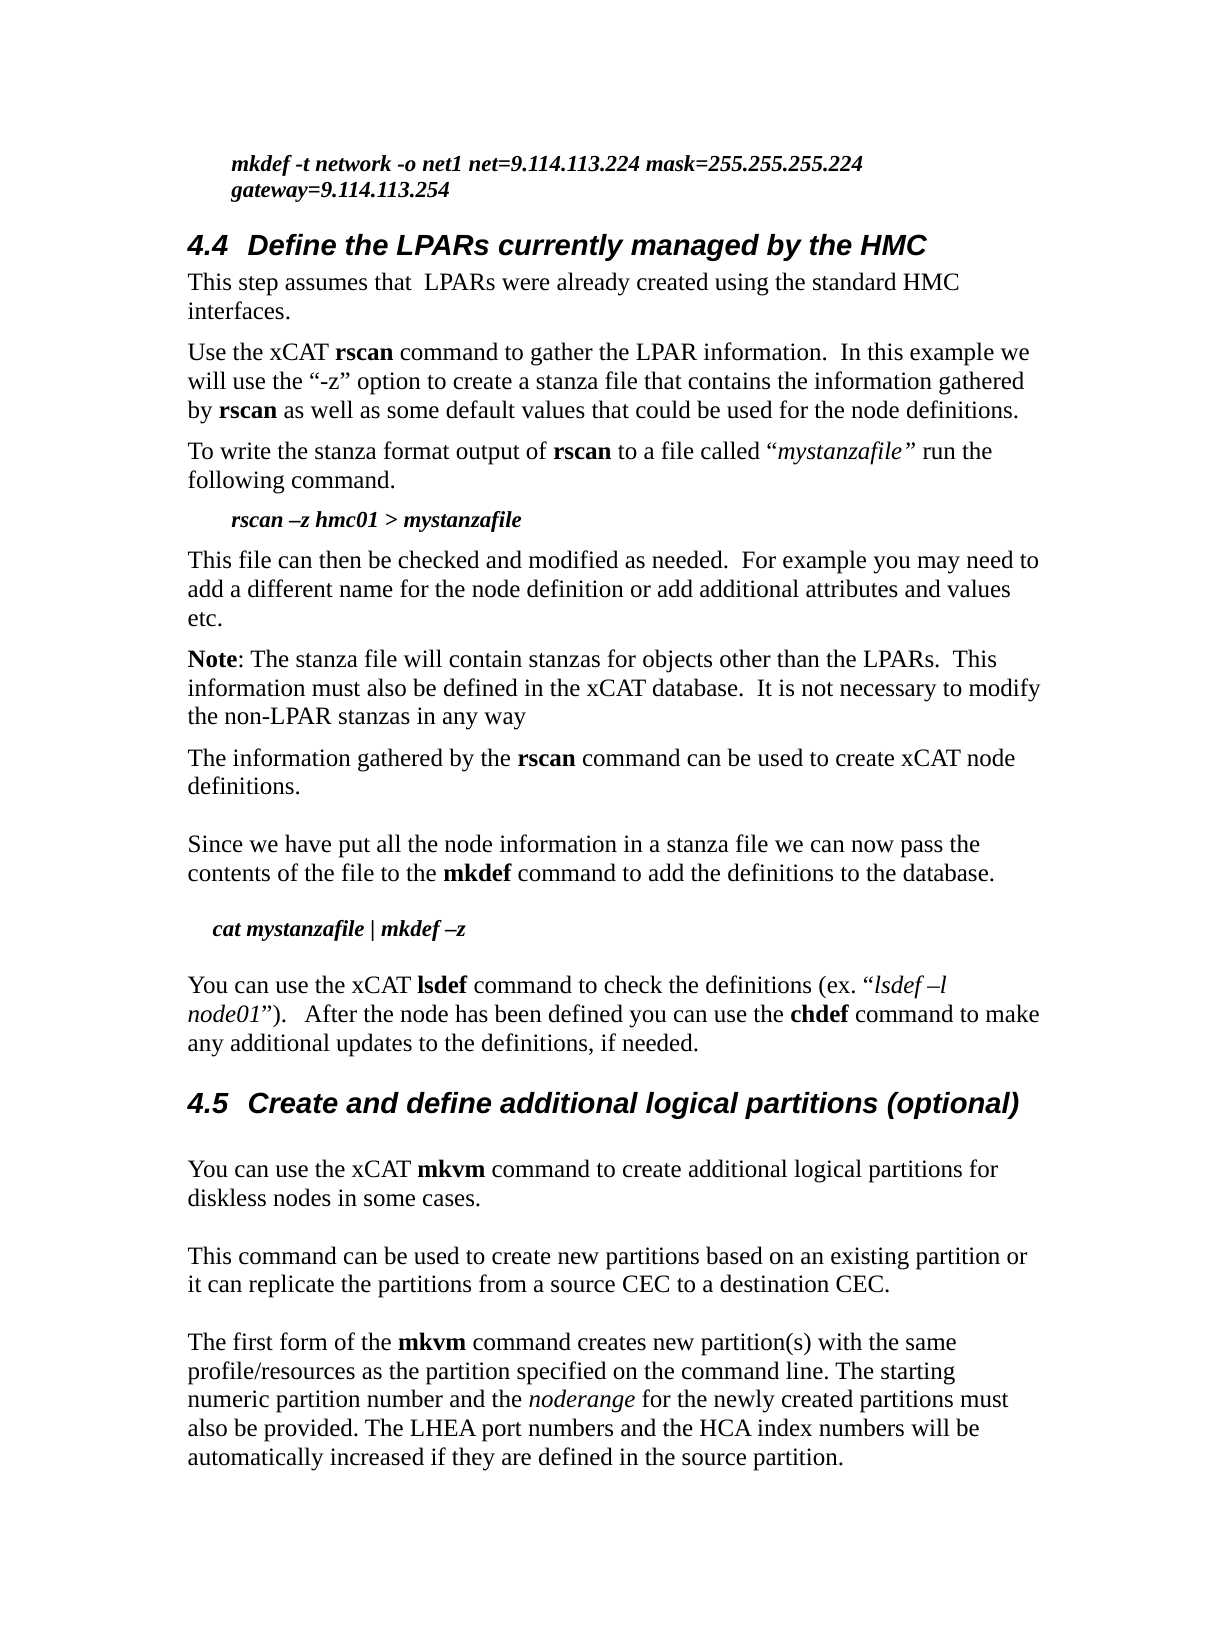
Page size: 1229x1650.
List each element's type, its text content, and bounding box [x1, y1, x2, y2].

list cat mystanzafile | mkdef –z [150, 915, 1041, 941]
subtitle Define the LPARs currently managed by the HMC [187, 228, 1041, 261]
text The first form of the mkvm command creates new partition(s) with the same profile/resources as the partition specified on the command line. The starting numeric partition number and the noderange for the newly created partitions must also be provided. The LHEA port numbers and the HCA index numbers will be automatically increased if they are defined in the source partition. [187, 1327, 1041, 1471]
list Note: The stanza file will contain stanzas for objects other than the LPARs. This information must also be defined in the xCAT database. It is not necessary to modify the non-LPAR stanzas in any way [187, 644, 1041, 730]
list Use the xCAT rscan command to gather the LPAR information. In this example we will use the “-z” option to create a stanza file that contains the information gathered by rscan as well as some default values that could be used for the node definitions. [187, 337, 1041, 424]
text This command can be used to create new partitions based on an existing partition or it can replicate the partitions from a source CEC to a destination CEC. [187, 1241, 1041, 1298]
list To write the stanza format output of rscan to a file called “mystanzafile” run the following command. [187, 436, 1041, 494]
text You can use the xCAT lsdef command to check the definitions (ex. “lsdef –l node01”). After the node has been defined you can use the chdef command to make any additional updates to the definitions, if needed. [187, 971, 1041, 1057]
text mkdef -t network -o net1 net=9.114.113.224 mask=255.255.255.224 gateway=9.114.113.254 [187, 150, 1041, 203]
subtitle Create and define additional logical partitions (optional) [187, 1086, 1041, 1119]
list Since we have put all the node information in a stanza file we can now pass the contents of the file to the mkdef command to add the definitions to the database. [150, 829, 1041, 886]
text You can use the xCAT mkvm command to create additional logical partitions for diskless nodes in some cases. [187, 1154, 1041, 1212]
list The information gathered by the rscan command can be used to create xCAT node definitions. [150, 743, 1041, 800]
list This file can then be checked and modified as needed. For example you may need to add a different name for the node definition or add additional attributes and values etc. [187, 545, 1041, 631]
list This step assumes that LPARs were already created using the standard HMC interfaces. [187, 267, 1041, 325]
list rscan –z hmc01 > mystanzafile [187, 506, 1041, 533]
